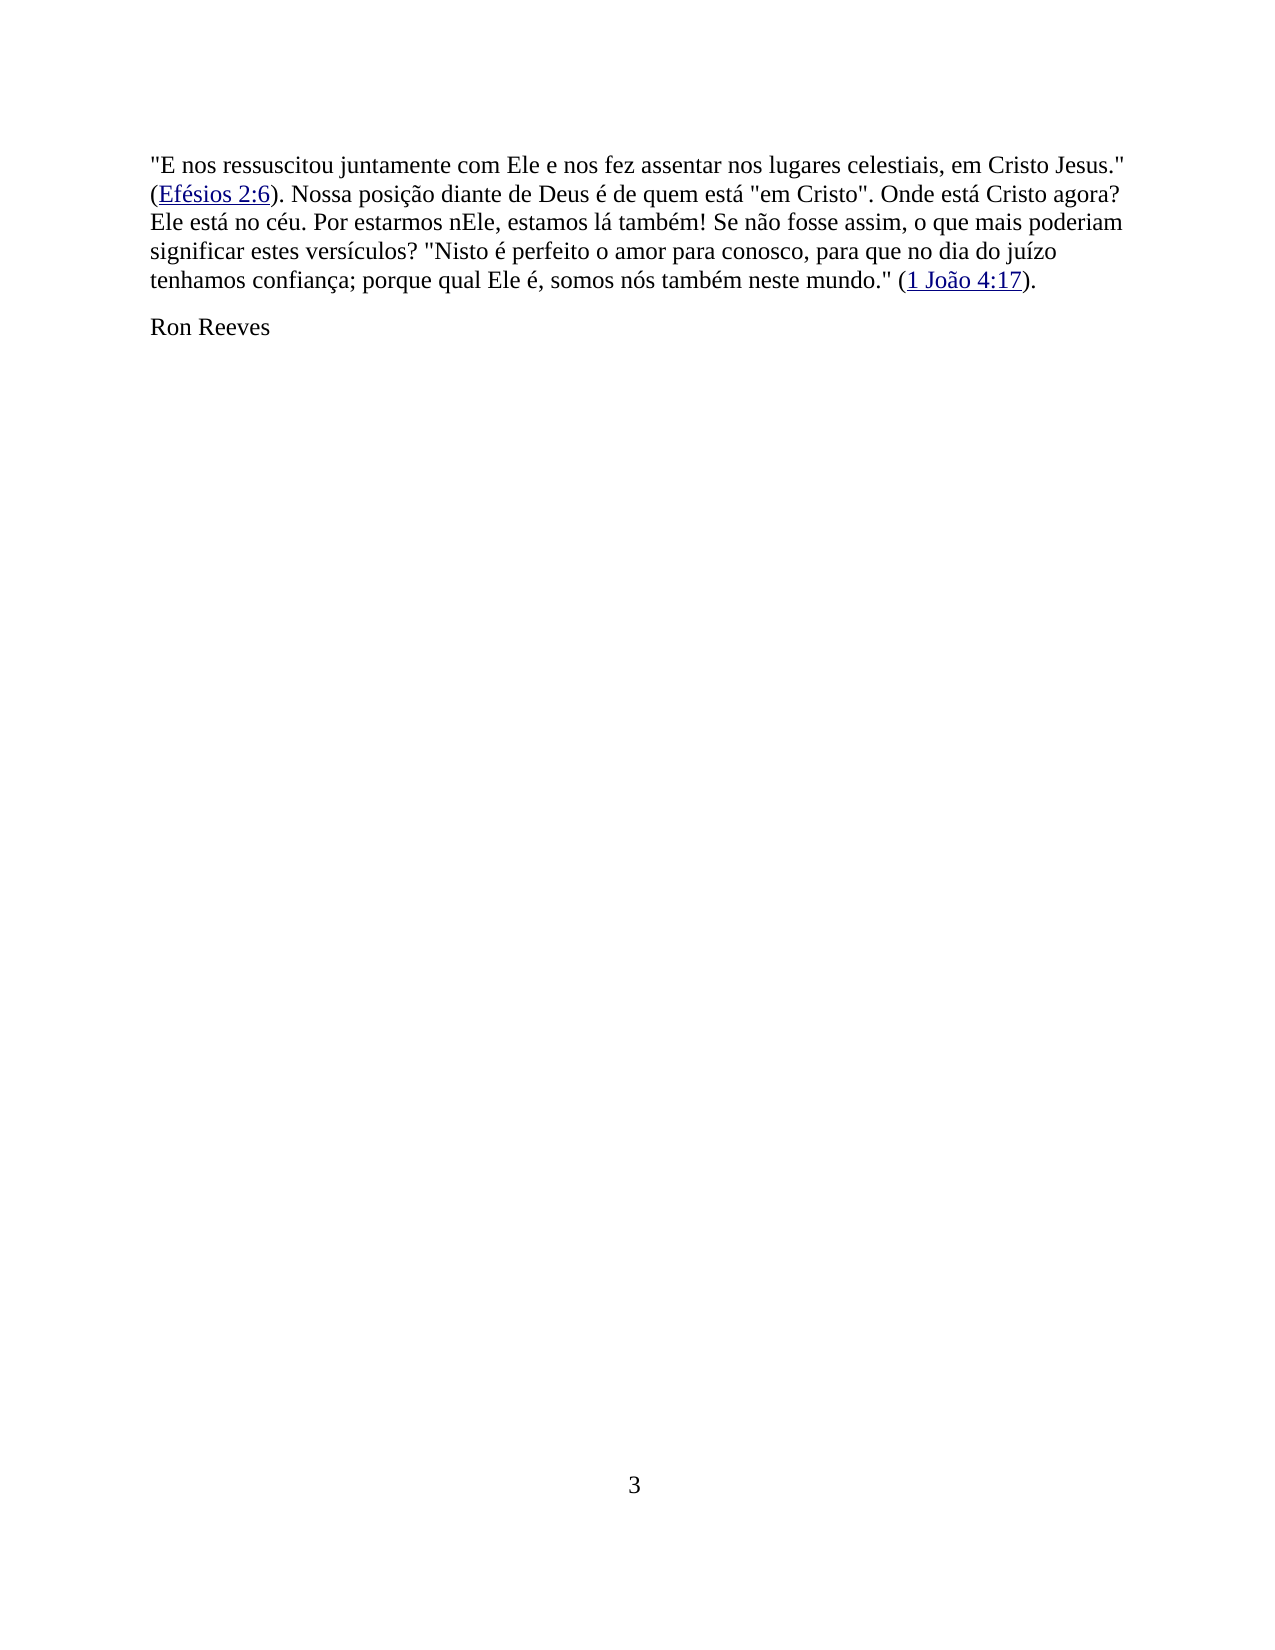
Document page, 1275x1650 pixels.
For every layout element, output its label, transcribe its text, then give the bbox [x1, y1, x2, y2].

text Ron Reeves [150, 312, 1125, 340]
text "E nos ressuscitou juntamente com Ele e nos fez assentar nos lugares celestiais, em Cristo Jesus." (Efésios 2:6). Nossa posição diante de Deus é de quem está "em Cristo". Onde está Cristo agora? Ele está no céu. Por estarmos nEle, estamos lá também! Se não fosse assim, o que mais poderiam significar estes versículos? "Nisto é perfeito o amor para conosco, para que no dia do juízo tenhamos confiança; porque qual Ele é, somos nós também neste mundo." (1 João 4:17). [150, 150, 1125, 294]
